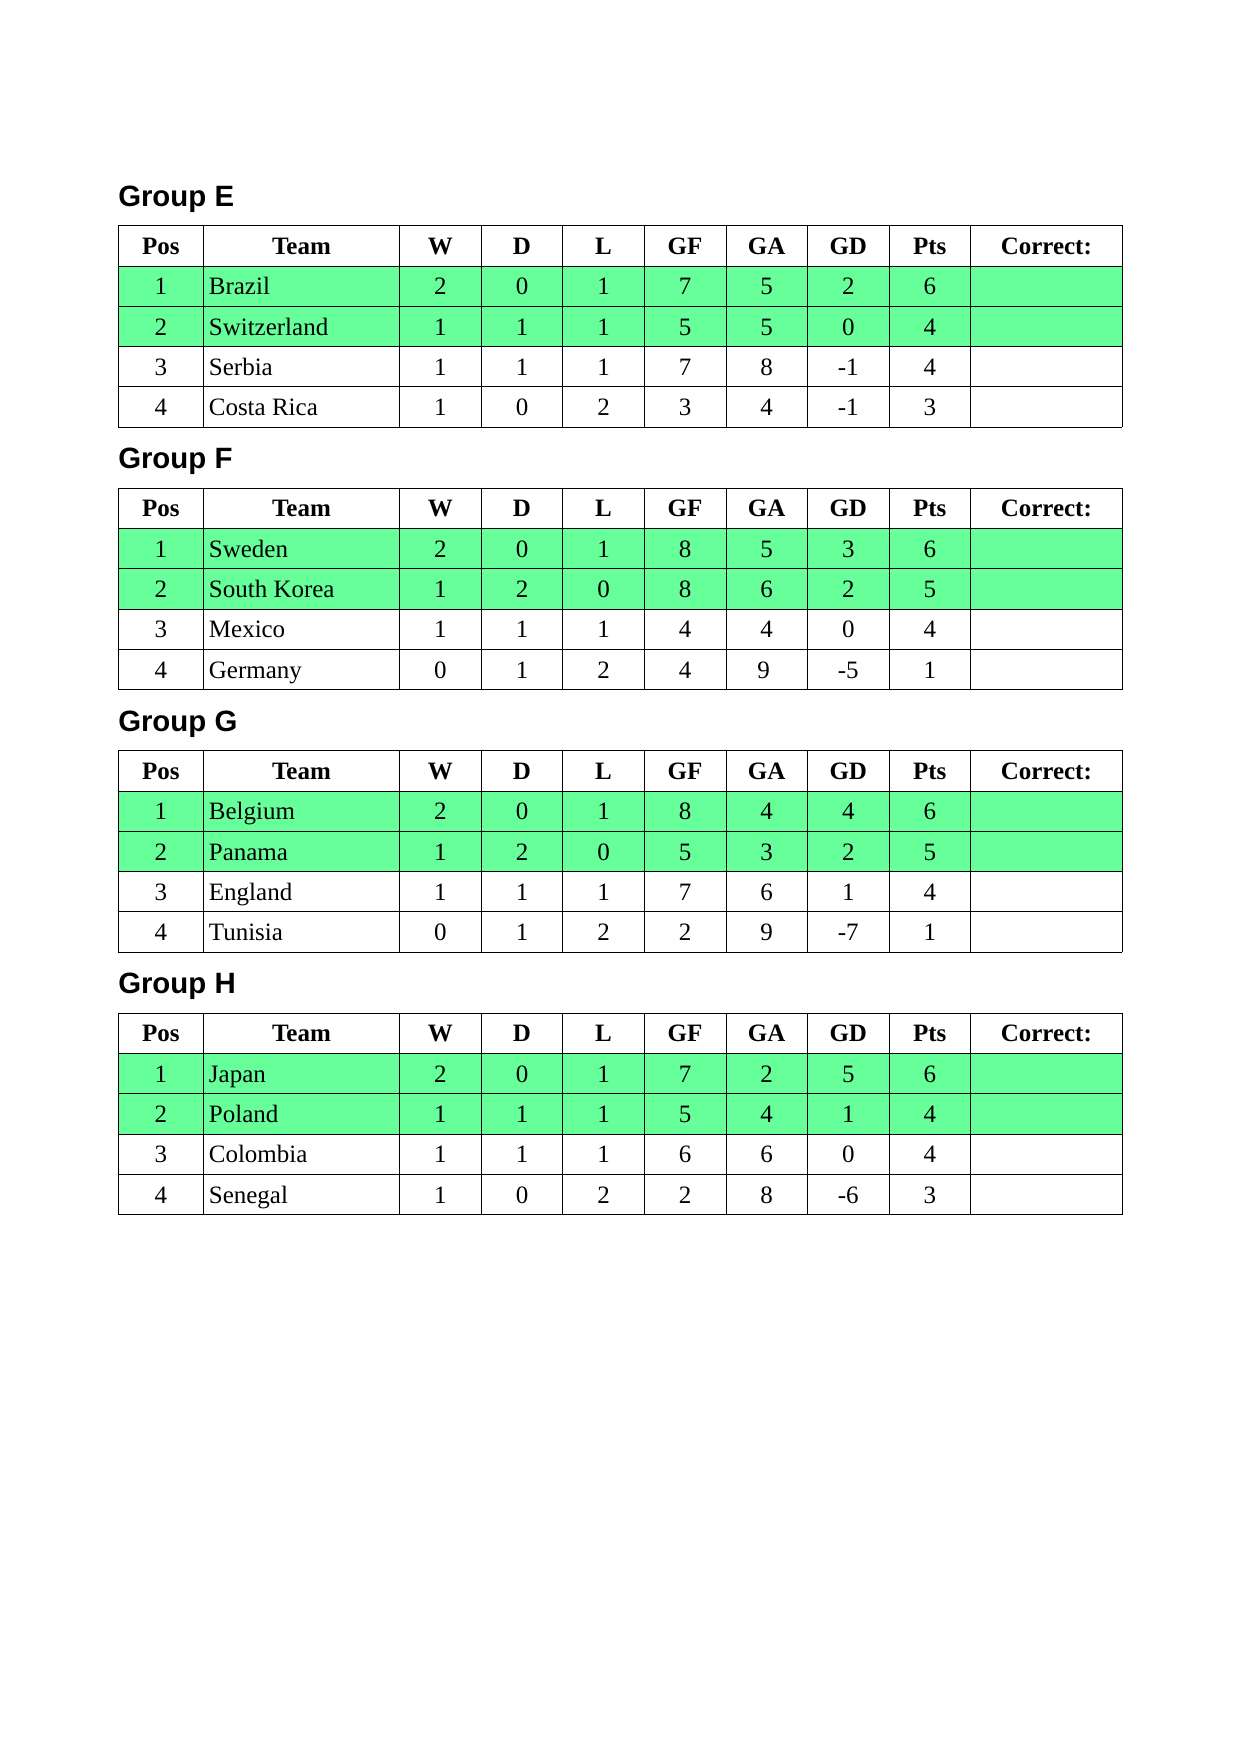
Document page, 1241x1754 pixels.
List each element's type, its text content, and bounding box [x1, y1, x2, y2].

table_header GA [727, 226, 807, 266]
table_cell 6 [890, 529, 970, 568]
table_cell Poland [204, 1094, 399, 1134]
table_cell 1 [482, 1094, 562, 1134]
table_header D [482, 226, 562, 266]
table_header D [482, 489, 562, 528]
subtitle Group F [118, 441, 1122, 475]
table_cell 0 [482, 387, 562, 427]
table_cell 1 [400, 832, 481, 871]
table_cell 4 [890, 610, 970, 649]
table_header D [482, 1014, 562, 1053]
table_cell 2 [400, 529, 481, 568]
table_cell 1 [563, 1135, 644, 1174]
table_header W [400, 1014, 481, 1053]
table_header GA [727, 751, 807, 791]
table_cell 2 [482, 569, 562, 609]
table_cell 0 [482, 529, 562, 568]
subtitle Group G [118, 704, 1122, 738]
table_cell 4 [119, 1175, 203, 1214]
table_header GF [645, 226, 726, 266]
table_cell [971, 267, 1122, 306]
table_header Pos [119, 489, 203, 528]
table_header L [563, 226, 644, 266]
table_cell 2 [808, 832, 889, 871]
table_cell 2 [563, 650, 644, 689]
table_header Pts [890, 226, 970, 266]
table_cell 4 [890, 1094, 970, 1134]
table_cell 1 [890, 650, 970, 689]
table_header GD [808, 489, 889, 528]
table_header D [482, 751, 562, 791]
table_cell 8 [645, 529, 726, 568]
table_cell [971, 569, 1122, 609]
table_cell 3 [808, 529, 889, 568]
table_cell 2 [119, 307, 203, 346]
table_cell Sweden [204, 529, 399, 568]
table_cell Senegal [204, 1175, 399, 1214]
table_cell 1 [482, 912, 562, 952]
table_cell 1 [400, 610, 481, 649]
table_header Pos [119, 1014, 203, 1053]
table_cell 6 [645, 1135, 726, 1174]
table_cell 3 [119, 1135, 203, 1174]
table_cell Serbia [204, 347, 399, 386]
table_cell 1 [400, 569, 481, 609]
table_cell 1 [400, 872, 481, 911]
table_header Team [204, 489, 399, 528]
subtitle Group H [118, 966, 1122, 1000]
table_cell 5 [645, 307, 726, 346]
table_header Team [204, 1014, 399, 1053]
table_cell 3 [727, 832, 807, 871]
table_cell 4 [890, 872, 970, 911]
table_cell England [204, 872, 399, 911]
table_header Pts [890, 489, 970, 528]
table_cell 7 [645, 347, 726, 386]
table_cell 5 [645, 832, 726, 871]
table_header GD [808, 1014, 889, 1053]
table_cell 0 [400, 650, 481, 689]
table_cell Costa Rica [204, 387, 399, 427]
table_cell 0 [482, 792, 562, 831]
table_cell [971, 307, 1122, 346]
table_cell 0 [808, 307, 889, 346]
table_header Correct: [971, 226, 1122, 266]
table_cell 2 [563, 912, 644, 952]
table_header Pos [119, 226, 203, 266]
table_cell 5 [890, 569, 970, 609]
table_cell Brazil [204, 267, 399, 306]
table_cell 4 [727, 387, 807, 427]
table_cell 3 [119, 610, 203, 649]
table_cell South Korea [204, 569, 399, 609]
table_cell -5 [808, 650, 889, 689]
table_cell 2 [645, 1175, 726, 1214]
table_cell 4 [727, 792, 807, 831]
table_cell 1 [563, 267, 644, 306]
table_cell 2 [727, 1054, 807, 1093]
table_cell 0 [808, 610, 889, 649]
table_cell 1 [563, 1054, 644, 1093]
table_cell 1 [563, 872, 644, 911]
table_cell 1 [400, 1135, 481, 1174]
table_cell 1 [563, 307, 644, 346]
table_cell 8 [645, 792, 726, 831]
table_cell 1 [119, 792, 203, 831]
table_cell 6 [890, 267, 970, 306]
table_cell 4 [727, 1094, 807, 1134]
table_cell 4 [119, 912, 203, 952]
table_cell Belgium [204, 792, 399, 831]
table_cell [971, 610, 1122, 649]
table_cell 1 [400, 1094, 481, 1134]
table_cell Tunisia [204, 912, 399, 952]
table_cell 4 [890, 347, 970, 386]
table_cell 1 [808, 872, 889, 911]
table_cell 0 [482, 267, 562, 306]
table_cell 1 [563, 347, 644, 386]
table_cell 4 [727, 610, 807, 649]
table_cell [971, 650, 1122, 689]
table_cell 1 [482, 872, 562, 911]
table_header Correct: [971, 1014, 1122, 1053]
table_header Correct: [971, 751, 1122, 791]
table_cell 9 [727, 650, 807, 689]
table_cell 5 [645, 1094, 726, 1134]
table_cell [971, 872, 1122, 911]
table_cell -6 [808, 1175, 889, 1214]
table_cell 2 [645, 912, 726, 952]
table_cell 2 [482, 832, 562, 871]
table_header GF [645, 489, 726, 528]
table_cell 8 [727, 1175, 807, 1214]
table_cell 6 [890, 1054, 970, 1093]
table_cell 1 [400, 1175, 481, 1214]
table_cell [971, 1175, 1122, 1214]
table_cell [971, 792, 1122, 831]
table_cell 3 [119, 347, 203, 386]
table_cell 1 [563, 529, 644, 568]
table_cell 8 [645, 569, 726, 609]
table_cell 3 [890, 387, 970, 427]
table_cell 1 [119, 529, 203, 568]
table_header Team [204, 751, 399, 791]
table_cell [971, 347, 1122, 386]
table_header L [563, 489, 644, 528]
table_cell 2 [400, 1054, 481, 1093]
table_cell 1 [400, 387, 481, 427]
table_header GD [808, 751, 889, 791]
table_header Pts [890, 1014, 970, 1053]
table_cell 0 [482, 1054, 562, 1093]
table_cell 5 [808, 1054, 889, 1093]
table_cell 1 [482, 610, 562, 649]
table_cell 1 [563, 792, 644, 831]
table_header GF [645, 751, 726, 791]
table_cell 7 [645, 872, 726, 911]
table_cell 5 [727, 267, 807, 306]
table_cell 2 [808, 267, 889, 306]
table_header GD [808, 226, 889, 266]
table_cell 1 [563, 1094, 644, 1134]
table_cell 6 [727, 872, 807, 911]
table_cell 2 [119, 569, 203, 609]
table_cell [971, 529, 1122, 568]
table_cell -7 [808, 912, 889, 952]
table_header GA [727, 489, 807, 528]
table_cell -1 [808, 387, 889, 427]
table_header GF [645, 1014, 726, 1053]
table_cell 1 [482, 347, 562, 386]
table_cell 1 [400, 307, 481, 346]
table_cell 1 [808, 1094, 889, 1134]
table_header Pos [119, 751, 203, 791]
table_cell 9 [727, 912, 807, 952]
table_header Pts [890, 751, 970, 791]
table_cell 5 [727, 529, 807, 568]
table_cell 4 [119, 387, 203, 427]
table_cell Japan [204, 1054, 399, 1093]
table_cell 2 [119, 1094, 203, 1134]
table_cell 6 [727, 1135, 807, 1174]
table_cell 2 [563, 387, 644, 427]
table_cell 4 [645, 610, 726, 649]
table_cell -1 [808, 347, 889, 386]
table_cell 0 [563, 569, 644, 609]
table_cell Colombia [204, 1135, 399, 1174]
table_cell 2 [400, 267, 481, 306]
table_cell 1 [482, 1135, 562, 1174]
table_cell 1 [119, 267, 203, 306]
table_cell 2 [119, 832, 203, 871]
table_cell 4 [808, 792, 889, 831]
table_cell Mexico [204, 610, 399, 649]
table_cell 0 [400, 912, 481, 952]
table_header L [563, 1014, 644, 1053]
table_cell 7 [645, 267, 726, 306]
table_header Correct: [971, 489, 1122, 528]
table_cell Germany [204, 650, 399, 689]
table_cell 4 [645, 650, 726, 689]
table_cell 2 [808, 569, 889, 609]
subtitle Group E [118, 179, 1122, 213]
table_cell 2 [563, 1175, 644, 1214]
table_cell 4 [890, 1135, 970, 1174]
table_cell 2 [400, 792, 481, 831]
table_cell 4 [119, 650, 203, 689]
table_cell 1 [119, 1054, 203, 1093]
table_cell 6 [890, 792, 970, 831]
table_cell [971, 1054, 1122, 1093]
table_cell 1 [482, 650, 562, 689]
table_cell Panama [204, 832, 399, 871]
table_cell 5 [890, 832, 970, 871]
table_cell 3 [890, 1175, 970, 1214]
table_cell 0 [808, 1135, 889, 1174]
table_cell [971, 1094, 1122, 1134]
table_cell 1 [890, 912, 970, 952]
table_cell 0 [563, 832, 644, 871]
table_cell Switzerland [204, 307, 399, 346]
table_header W [400, 226, 481, 266]
table_header GA [727, 1014, 807, 1053]
table_cell [971, 832, 1122, 871]
table_cell 8 [727, 347, 807, 386]
table_cell [971, 387, 1122, 427]
table_cell 0 [482, 1175, 562, 1214]
table_cell 7 [645, 1054, 726, 1093]
table_cell 1 [563, 610, 644, 649]
table_header L [563, 751, 644, 791]
table_cell 5 [727, 307, 807, 346]
table_cell 1 [400, 347, 481, 386]
table_header W [400, 489, 481, 528]
table_cell [971, 912, 1122, 952]
table_cell 6 [727, 569, 807, 609]
table_header Team [204, 226, 399, 266]
table_cell 3 [119, 872, 203, 911]
table_cell 4 [890, 307, 970, 346]
table_cell [971, 1135, 1122, 1174]
table_cell 1 [482, 307, 562, 346]
table_cell 3 [645, 387, 726, 427]
table_header W [400, 751, 481, 791]
